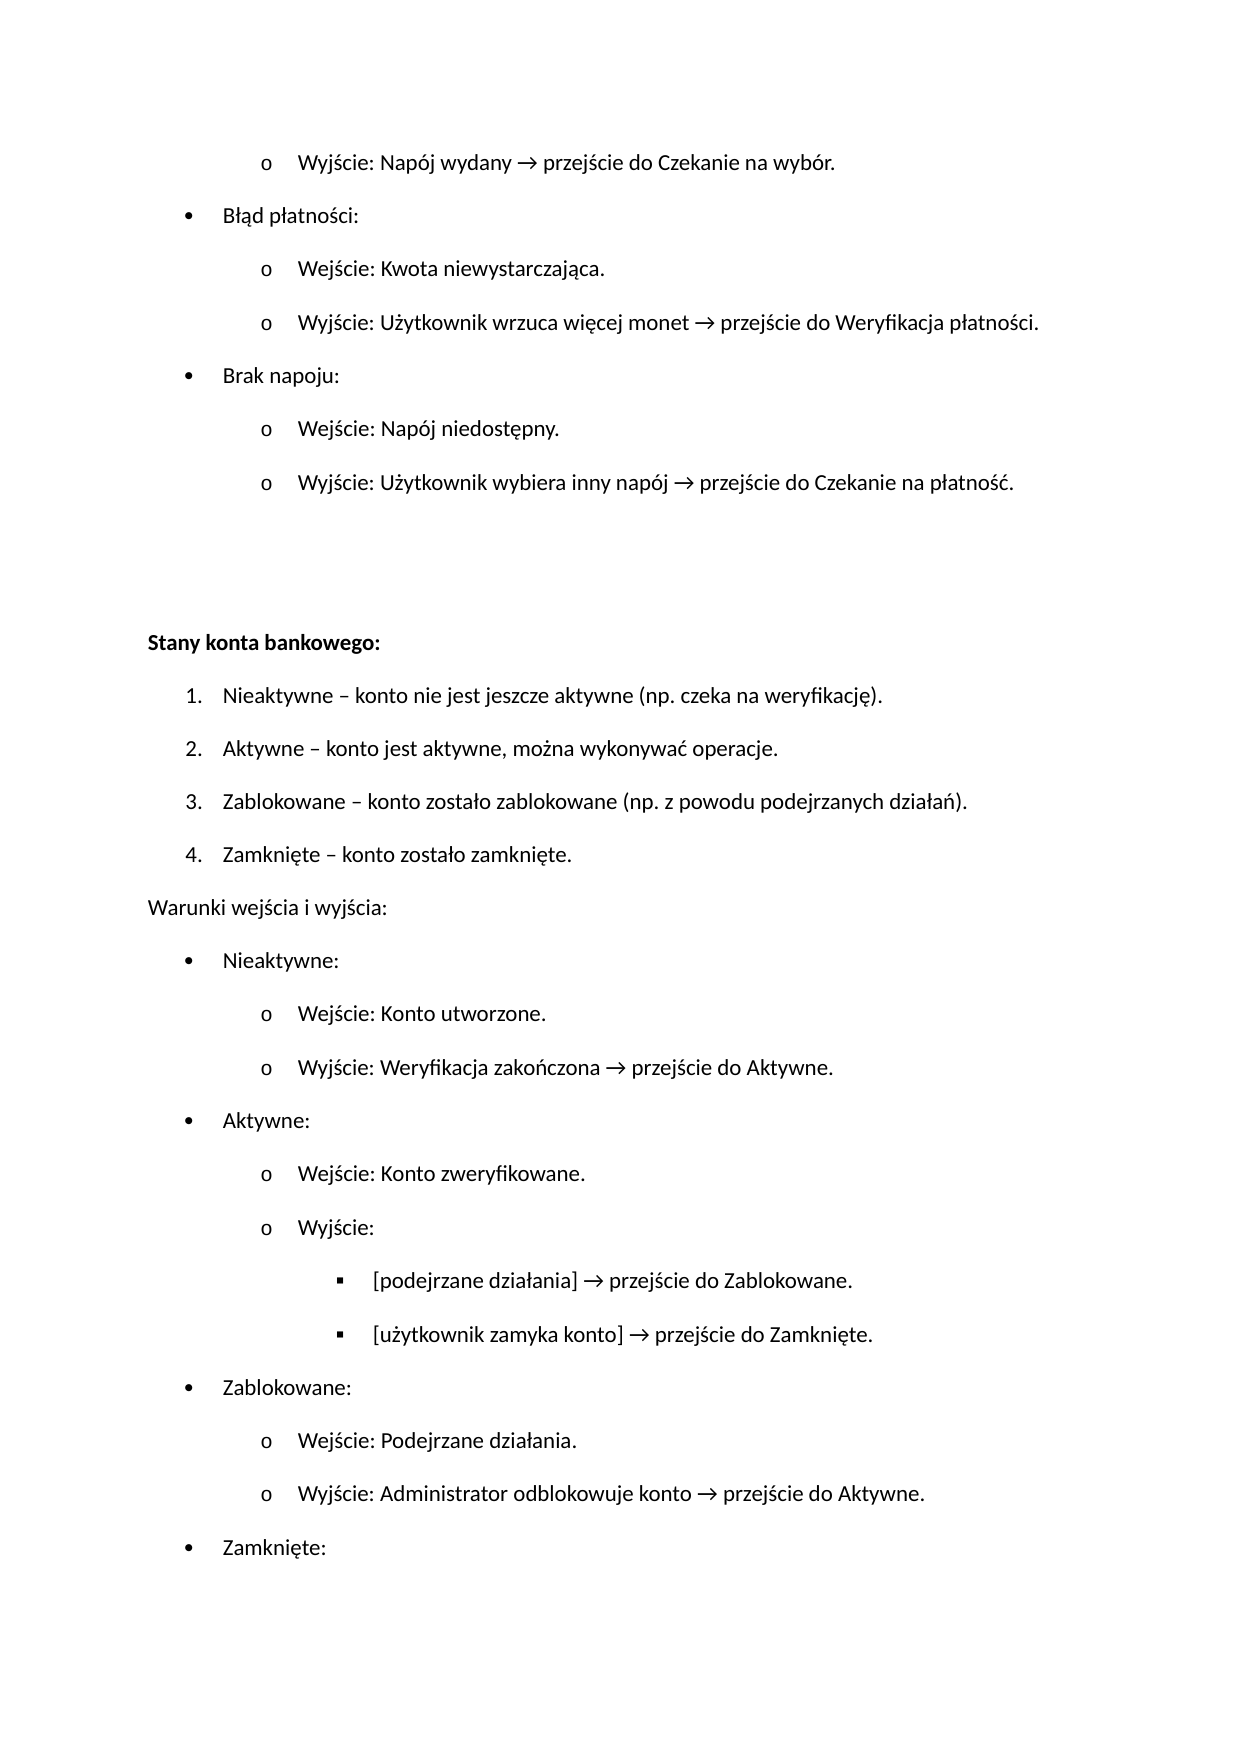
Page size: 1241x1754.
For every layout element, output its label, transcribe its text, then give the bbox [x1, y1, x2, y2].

list Wejście: Kwota niewystarczająca. [260, 254, 1093, 283]
list Wyjście: [260, 1213, 1093, 1242]
list Zablokowane – konto zostało zablokowane (np. z powodu podejrzanych działań). [185, 787, 1093, 815]
list Wejście: Napój niedostępny. [260, 414, 1093, 443]
list Nieaktywne – konto nie jest jeszcze aktywne (np. czeka na weryfikację). [185, 681, 1093, 709]
list Wyjście: Weryfikacja zakończona → przejście do Aktywne. [260, 1053, 1093, 1081]
list Wejście: Konto zweryfikowane. [260, 1159, 1093, 1188]
list Aktywne – konto jest aktywne, można wykonywać operacje. [185, 734, 1093, 762]
list Wejście: Konto utworzone. [260, 999, 1093, 1028]
list Błąd płatności: [185, 201, 1093, 229]
list Zablokowane: [185, 1373, 1093, 1401]
text Warunki wejścia i wyjścia: [148, 893, 1093, 921]
list Wejście: Podejrzane działania. [260, 1426, 1093, 1454]
list [użytkownik zamyka konto] → przejście do Zamknięte. [335, 1320, 1093, 1348]
list Zamknięte: [185, 1533, 1093, 1561]
list Wyjście: Użytkownik wrzuca więcej monet → przejście do Weryfikacja płatności. [260, 308, 1093, 336]
list [podejrzane działania] → przejście do Zablokowane. [335, 1267, 1093, 1295]
list Aktywne: [185, 1106, 1093, 1134]
list Wyjście: Napój wydany → przejście do Czekanie na wybór. [260, 148, 1093, 176]
list Brak napoju: [185, 362, 1093, 389]
list Zamknięte – konto zostało zamknięte. [185, 840, 1093, 868]
text Stany konta bankowego: [148, 628, 1093, 656]
list Wyjście: Użytkownik wybiera inny napój → przejście do Czekanie na płatność. [260, 468, 1093, 497]
list Wyjście: Administrator odblokowuje konto → przejście do Aktywne. [260, 1479, 1093, 1508]
list Nieaktywne: [185, 946, 1093, 974]
